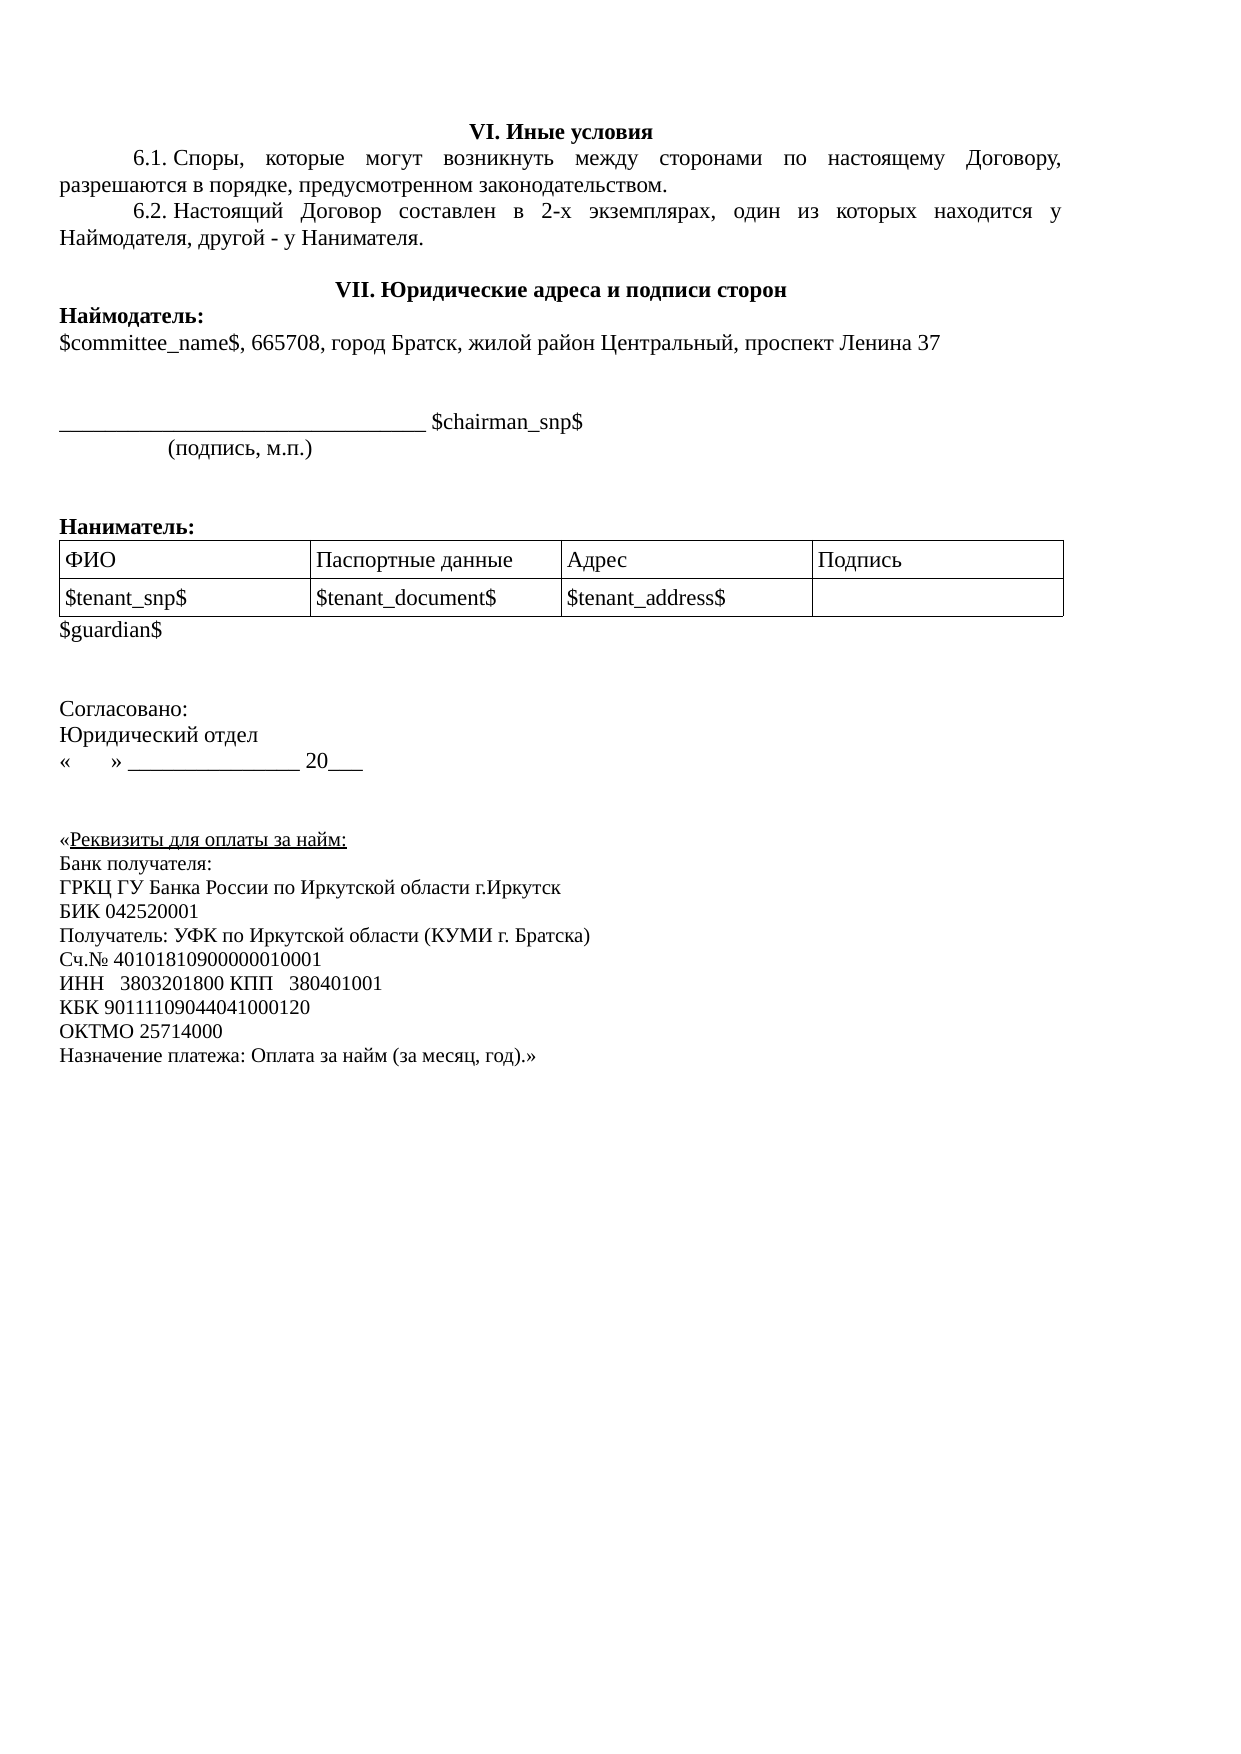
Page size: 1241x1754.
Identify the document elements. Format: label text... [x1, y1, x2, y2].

text Сч.№ 40101810900000010001 [59, 947, 1063, 971]
text VI. Иные условия [59, 118, 1063, 144]
table_cell $tenant_address$ [562, 579, 812, 616]
text 6.2. Настоящий Договор составлен в 2-х экземплярах, один из которых находится у Наймодателя, другой - у Нанимателя. [59, 197, 1063, 250]
table_header Паспортные данные [311, 541, 561, 578]
text Юридический отдел [59, 721, 1063, 747]
text ________________________________ $chairman_snp$ [59, 408, 1063, 434]
text $committee_name$, 665708, город Братск, жилой район Центральный, проспект Ленина 37 [59, 329, 1063, 355]
text «Реквизиты для оплаты за найм: [59, 827, 1063, 851]
text Назначение платежа: Оплата за найм (за месяц, год).» [59, 1043, 1063, 1067]
text VII. Юридические адреса и подписи сторон [59, 276, 1063, 303]
text « » _______________ 20___ [59, 747, 1063, 774]
text Наниматель: [59, 513, 1063, 540]
text КБК 90111109044041000120 [59, 995, 1063, 1019]
text БИК 042520001 [59, 899, 1063, 923]
text Получатель: УФК по Иркутской области (КУМИ г. Братска) [59, 923, 1063, 947]
table_header Адрес [562, 541, 812, 578]
table_header Подпись [813, 541, 1063, 578]
table_cell $tenant_snp$ [60, 579, 310, 616]
text Согласовано: [59, 695, 1063, 721]
text Наймодатель: [59, 303, 1063, 329]
table_header ФИО [60, 541, 310, 578]
text $guardian$ [59, 617, 1063, 642]
table_cell [813, 579, 1063, 616]
text 6.1. Споры, которые могут возникнуть между сторонами по настоящему Договору, разрешаются в порядке, предусмотренном законодательством. [59, 144, 1063, 197]
text Банк получателя: [59, 851, 1063, 875]
text ИНН 3803201800 КПП 380401001 [59, 971, 1063, 995]
text (подпись, м.п.) [59, 434, 1063, 461]
text ГРКЦ ГУ Банка России по Иркутской области г.Иркутск [59, 875, 1063, 899]
table_cell $tenant_document$ [311, 579, 561, 616]
text ОКТМО 25714000 [59, 1019, 1063, 1043]
